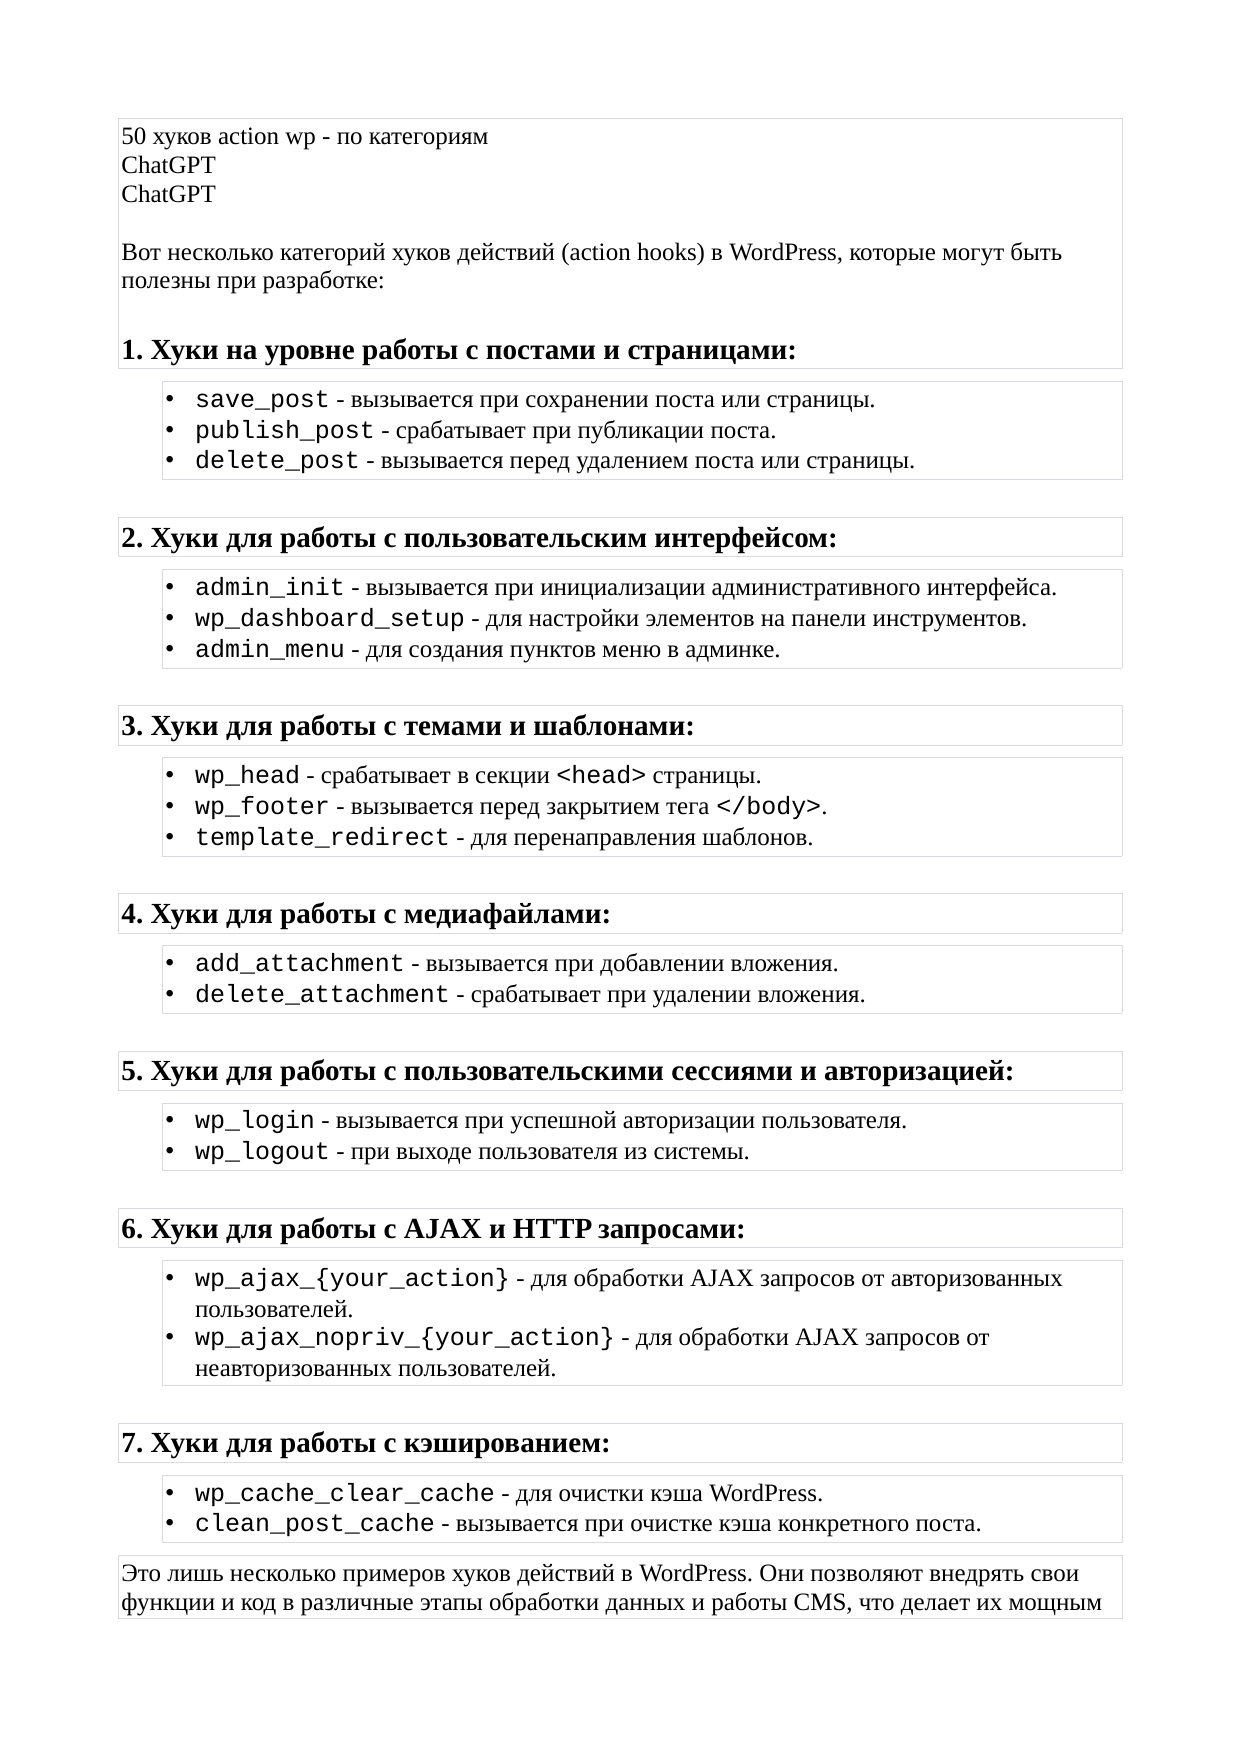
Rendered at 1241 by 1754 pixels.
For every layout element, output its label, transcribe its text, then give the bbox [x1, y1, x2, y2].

list wp_logout - при выходе пользователя из системы. [163, 1133, 1122, 1170]
subtitle 3. Хуки для работы с темами и шаблонами: [119, 706, 1122, 745]
list wp_login - вызывается при успешной авторизации пользователя. [163, 1104, 1122, 1133]
text 50 хуков action wp - по категориям [119, 119, 1122, 147]
subtitle 5. Хуки для работы с пользовательскими сессиями и авторизацией: [119, 1052, 1122, 1090]
subtitle 4. Хуки для работы с медиафайлами: [119, 894, 1122, 933]
list wp_footer - вызывается перед закрытием тега </body>. [163, 788, 1122, 819]
list wp_ajax_{your_action} - для обработки AJAX запросов от авторизованных пользователей. [163, 1261, 1122, 1319]
text ChatGPT [119, 147, 1122, 176]
subtitle 2. Хуки для работы с пользовательским интерфейсом: [119, 518, 1122, 556]
list delete_attachment - срабатывает при удалении вложения. [163, 976, 1122, 1013]
list wp_dashboard_setup - для настройки элементов на панели инструментов. [163, 600, 1122, 631]
text ChatGPT [119, 176, 1122, 207]
subtitle 6. Хуки для работы с AJAX и HTTP запросами: [119, 1209, 1122, 1247]
list clean_post_cache - вызывается при очистке кэша конкретного поста. [163, 1506, 1122, 1542]
list admin_menu - для создания пунктов меню в админке. [163, 631, 1122, 668]
text Вот несколько категорий хуков действий (action hooks) в WordPress, которые могут быть полезны при разработке: [119, 234, 1122, 294]
list admin_init - вызывается при инициализации административного интерфейса. [163, 570, 1122, 600]
list delete_post - вызывается перед удалением поста или страницы. [163, 443, 1122, 479]
list wp_head - срабатывает в секции <head> страницы. [163, 758, 1122, 788]
list save_post - вызывается при сохранении поста или страницы. [163, 382, 1122, 412]
subtitle 1. Хуки на уровне работы с постами и страницами: [119, 329, 1122, 368]
list template_redirect - для перенаправления шаблонов. [163, 819, 1122, 856]
list wp_cache_clear_cache - для очистки кэша WordPress. [163, 1476, 1122, 1506]
subtitle 7. Хуки для работы с кэшированием: [119, 1424, 1122, 1462]
list wp_ajax_nopriv_{your_action} - для обработки AJAX запросов от неавторизованных пользователей. [163, 1319, 1122, 1385]
text Это лишь несколько примеров хуков действий в WordPress. Они позволяют внедрять свои функции и код в различные этапы обработки данных и работы CMS, что делает их мощным [119, 1556, 1122, 1618]
list add_attachment - вызывается при добавлении вложения. [163, 946, 1122, 976]
list publish_post - срабатывает при публикации поста. [163, 412, 1122, 443]
